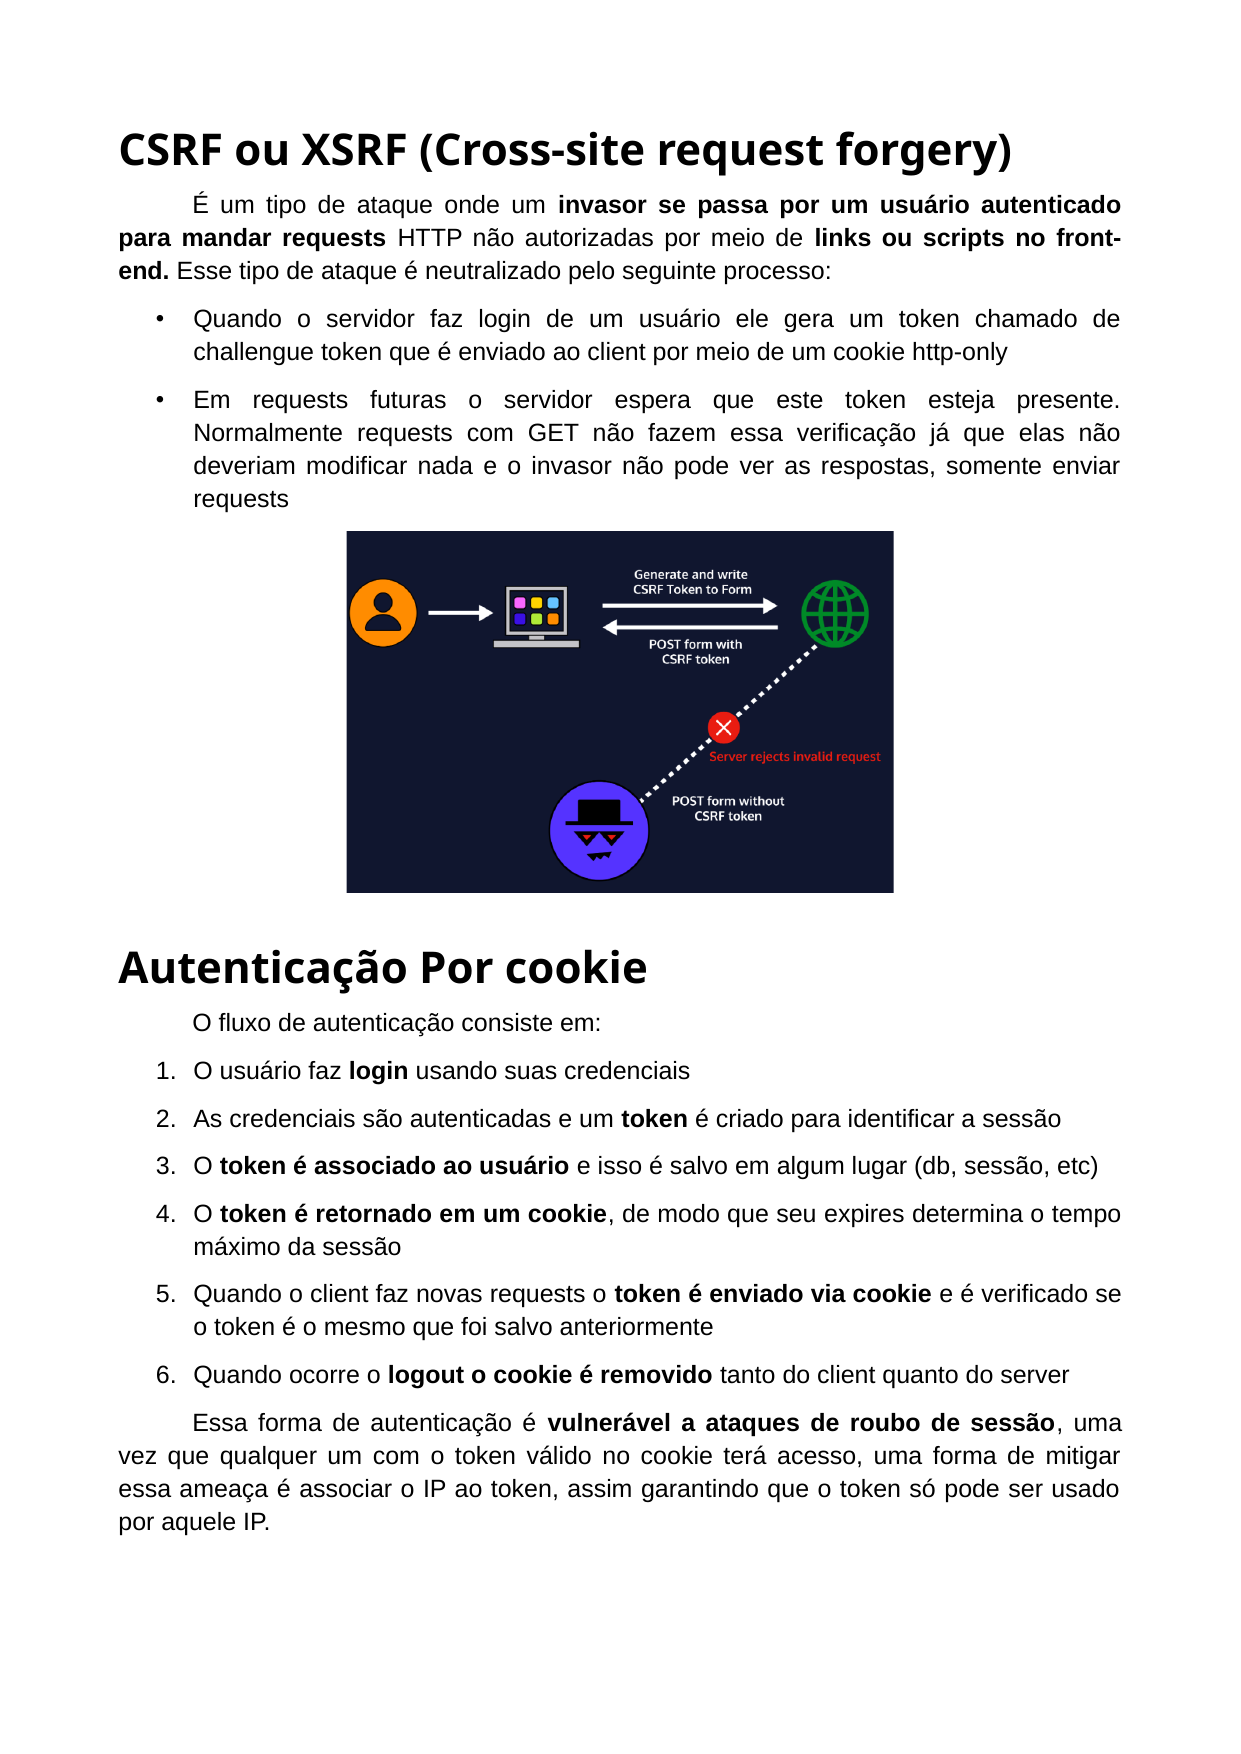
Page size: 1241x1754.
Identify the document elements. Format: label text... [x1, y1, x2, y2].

list Quando ocorre o logout o cookie é removido tanto do client quanto do server [156, 1360, 1122, 1389]
list As credenciais são autenticadas e um token é criado para identificar a sessão [156, 1103, 1122, 1132]
text É um tipo de ataque onde um invasor se passa por um usuário autenticado para mandar requests HTTP não autorizadas por meio de links ou scripts no front-end. Esse tipo de ataque é neutralizado pelo seguinte processo: [118, 190, 1122, 285]
list Quando o client faz novas requests o token é enviado via cookie e é verificado se o token é o mesmo que foi salvo anteriormente [156, 1279, 1122, 1341]
text O fluxo de autenticação consiste em: [118, 1008, 1122, 1037]
text Essa forma de autenticação é vulnerável a ataques de roubo de sessão, uma vez que qualquer um com o token válido no cookie terá acesso, uma forma de mitigar essa ameaça é associar o IP ao token, assim garantindo que o token só pode ser usado por aquele IP. [118, 1408, 1122, 1535]
picture [346, 531, 894, 893]
subtitle Autenticação Por cookie [118, 936, 1122, 996]
list Em requests futuras o servidor espera que este token esteja presente. Normalmente requests com GET não fazem essa verificação já que elas não deveriam modificar nada e o invasor não pode ver as respostas, somente enviar requests [156, 384, 1122, 512]
list O token é associado ao usuário e isso é salvo em algum lugar (db, sessão, etc) [156, 1151, 1122, 1180]
list O token é retornado em um cookie, de modo que seu expires determina o tempo máximo da sessão [156, 1199, 1122, 1261]
subtitle CSRF ou XSRF (Cross-site request forgery) [118, 118, 1122, 178]
list Quando o servidor faz login de um usuário ele gera um token chamado de challengue token que é enviado ao client por meio de um cookie http-only [156, 304, 1122, 366]
list O usuário faz login usando suas credenciais [156, 1056, 1122, 1085]
